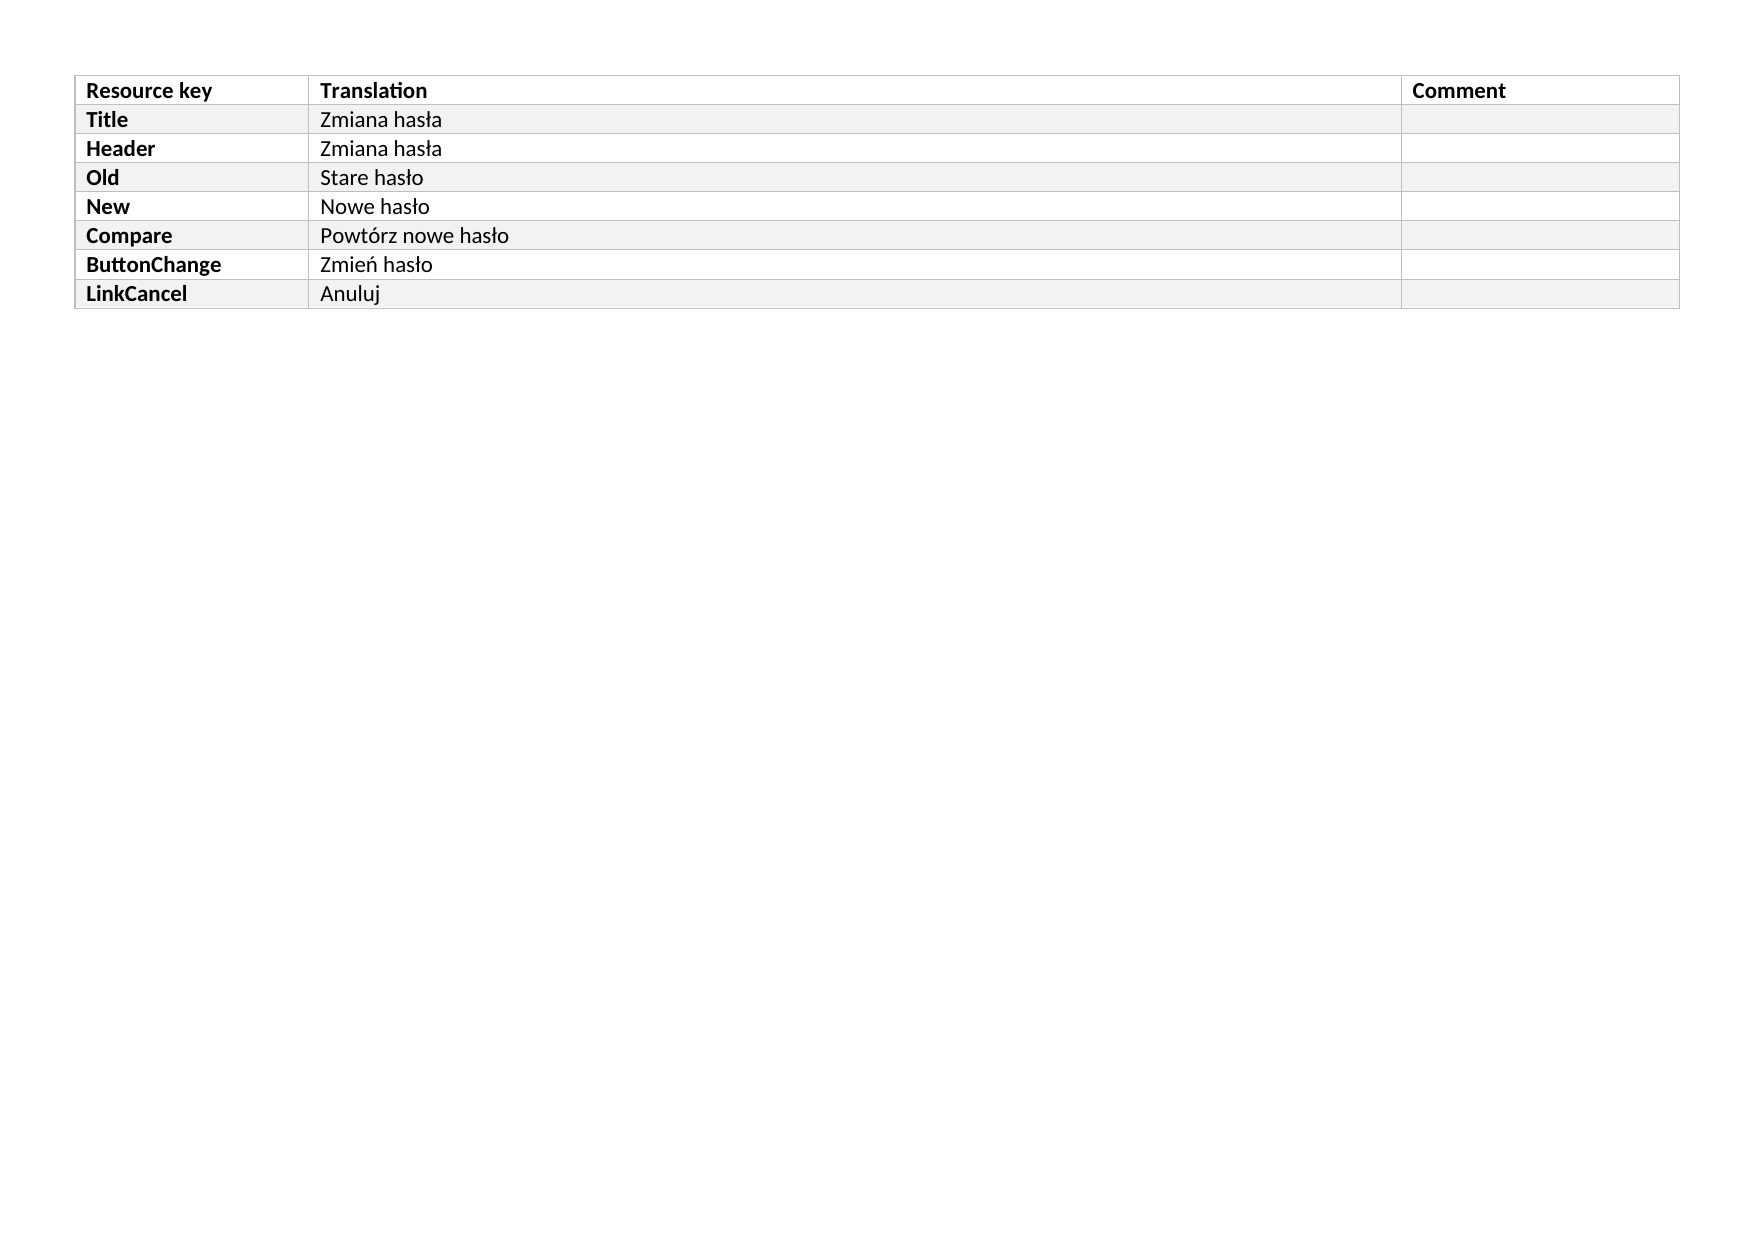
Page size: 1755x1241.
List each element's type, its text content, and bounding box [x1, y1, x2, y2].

table_cell LinkCancel [76, 280, 308, 307]
table_cell [1402, 105, 1679, 133]
table_cell New [76, 192, 308, 220]
table_header Comment [1402, 76, 1679, 104]
table_cell Anuluj [309, 280, 1401, 307]
table_cell Nowe hasło [309, 192, 1401, 220]
table_cell [1402, 192, 1679, 220]
table_cell Compare [76, 221, 308, 249]
table_cell Title [76, 105, 308, 133]
table_cell [1402, 134, 1679, 162]
table_cell Old [76, 163, 308, 191]
table_cell [1402, 250, 1679, 278]
table_cell Zmiana hasła [309, 134, 1401, 162]
table_cell [1402, 280, 1679, 307]
table_cell Zmiana hasła [309, 105, 1401, 133]
table_cell ButtonChange [76, 250, 308, 278]
table_header Resource key [76, 76, 308, 104]
table_header Translation [309, 76, 1401, 104]
table_cell Powtórz nowe hasło [309, 221, 1401, 249]
table_cell [1402, 163, 1679, 191]
table_cell [1402, 221, 1679, 249]
table_cell Header [76, 134, 308, 162]
table_cell Zmień hasło [309, 250, 1401, 278]
table_cell Stare hasło [309, 163, 1401, 191]
